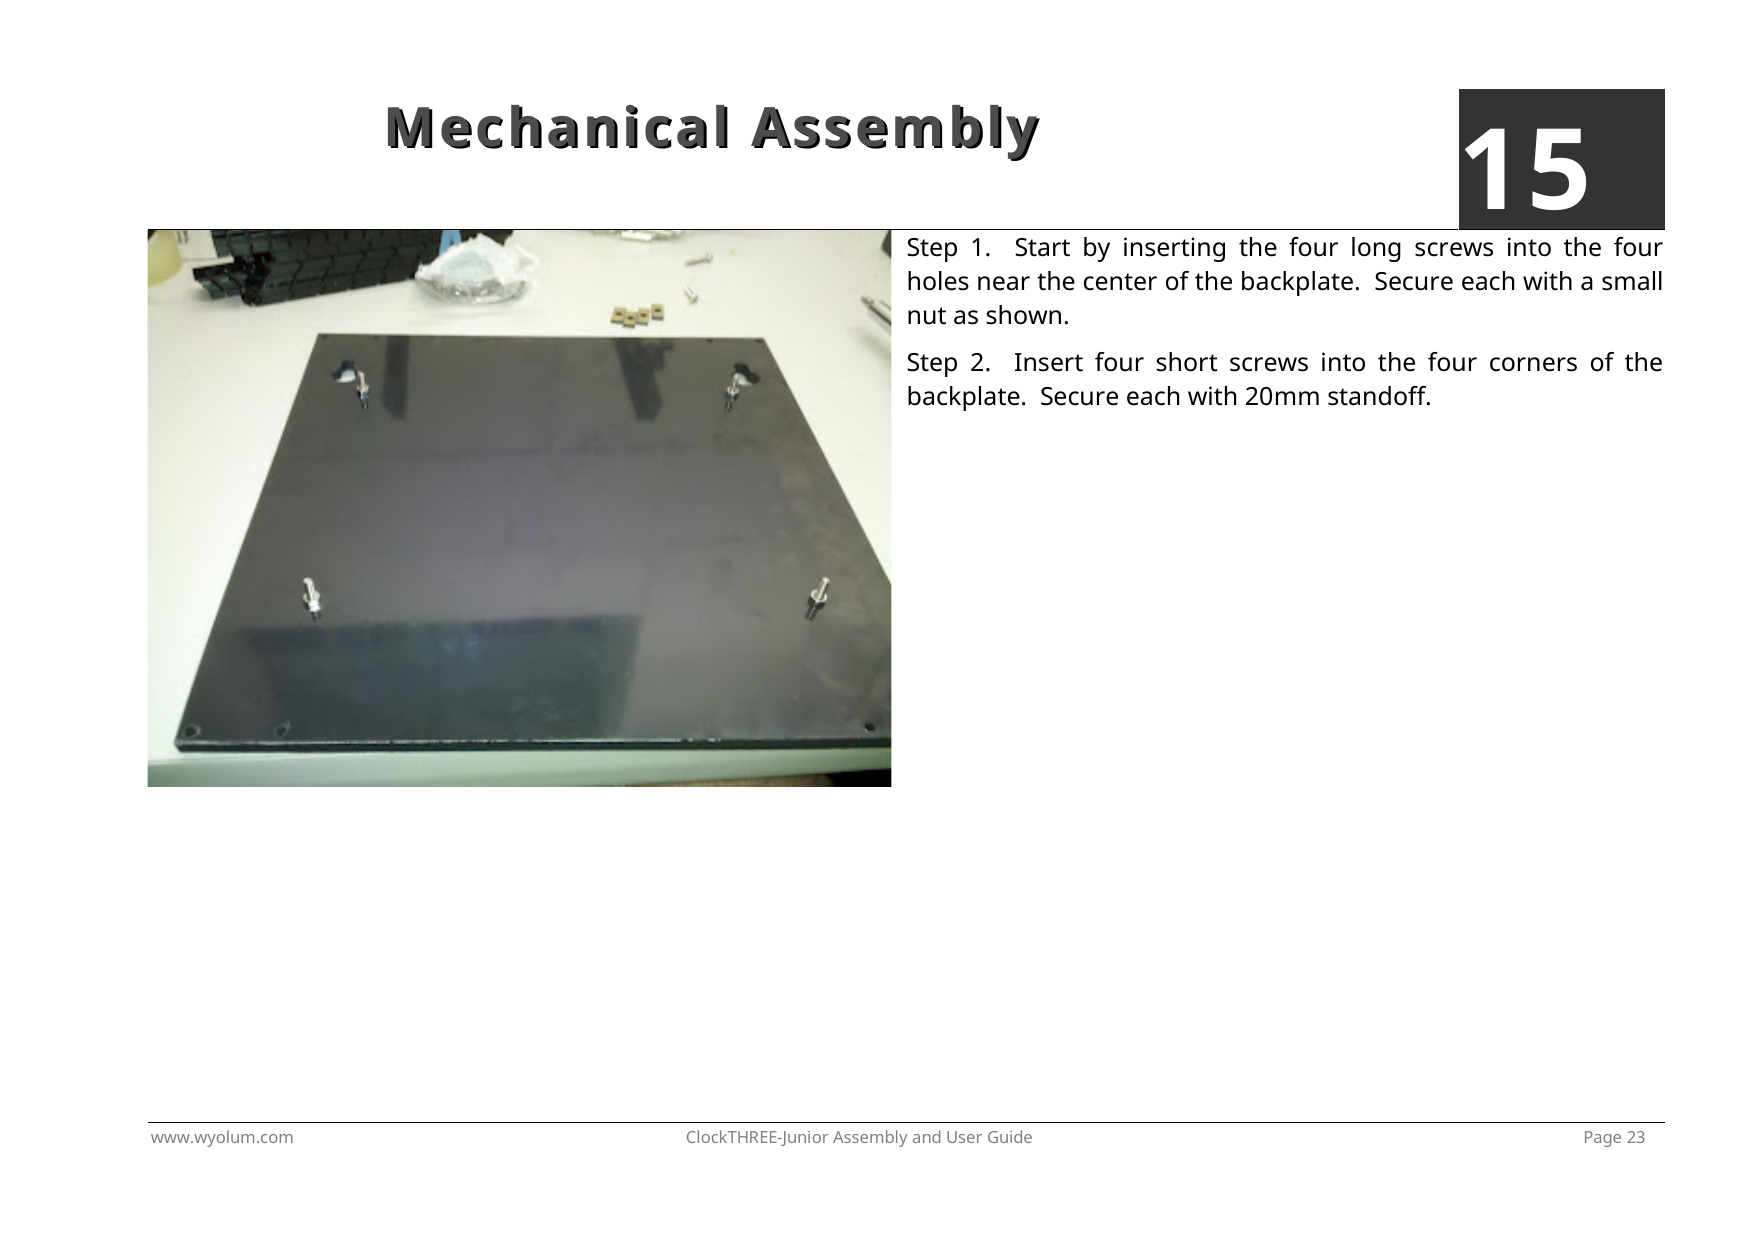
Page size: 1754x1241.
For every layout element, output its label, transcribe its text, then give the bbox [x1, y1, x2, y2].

table_cell [354, 183, 1458, 229]
table_cell [148, 183, 354, 229]
table_header Step 1. Start by inserting the four long screws into the four holes near the center of the backplate. Secure each with a small nut as shown. Step 2. Insert four short screws into the four corners of the backplate. Secure each with 20mm standoff. [906, 230, 1665, 786]
table_header 15 [1459, 89, 1665, 229]
table_header [892, 230, 906, 786]
table_header Mechanical Assembly [354, 89, 1458, 183]
picture [147, 230, 892, 787]
table_header [148, 89, 354, 183]
